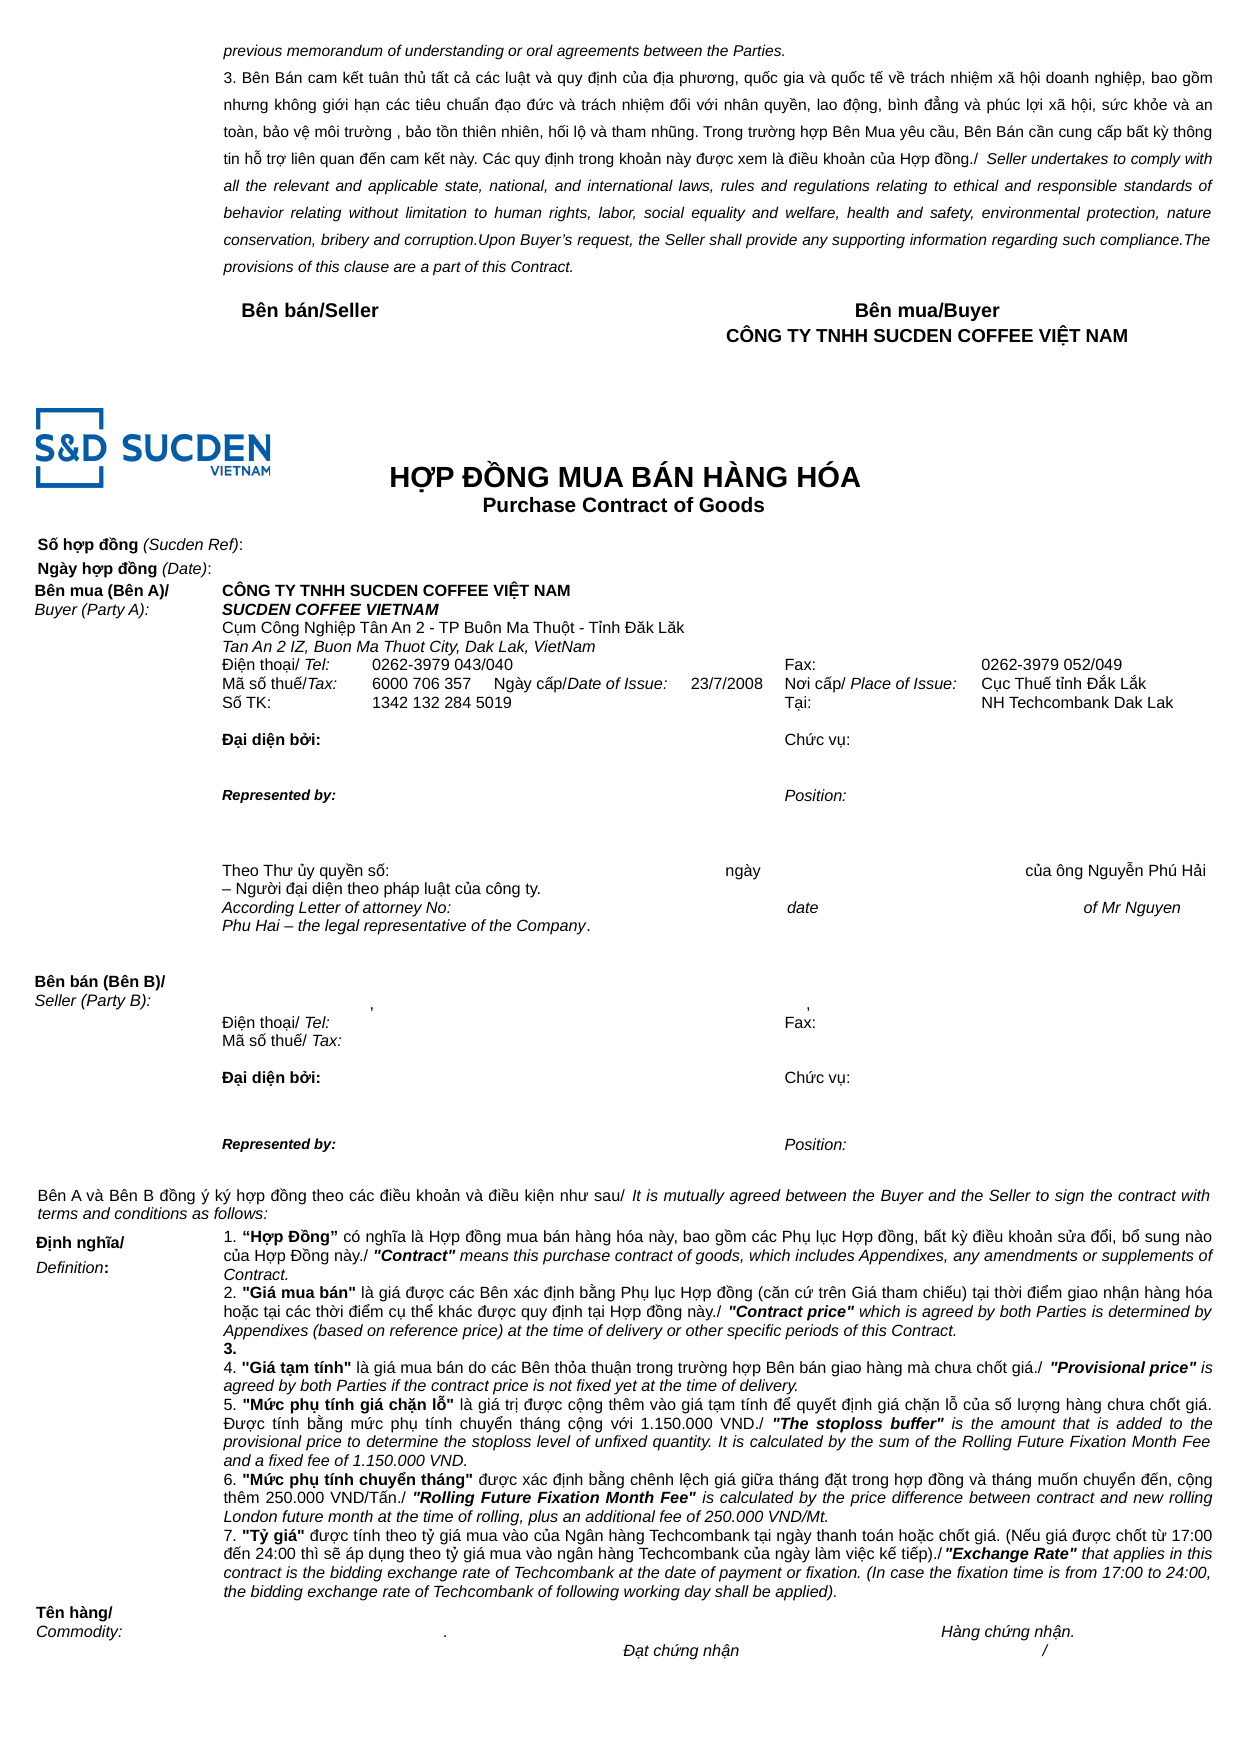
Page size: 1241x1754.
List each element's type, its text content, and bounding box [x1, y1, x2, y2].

table_cell Represented by: [222, 768, 372, 823]
table_cell <_(o.partner_id.child_ids and o.partner_id.child_ids[0].name.title()) or ''> [372, 1050, 784, 1106]
table_cell Fax: [784, 656, 981, 674]
table_cell Position: [784, 1106, 981, 1183]
table_cell [691, 693, 784, 712]
table_cell Định nghĩa/ Definition: [34, 1226, 222, 1602]
table_cell Bên A và Bên B đồng ý ký hợp đồng theo các điều khoản và điều kiện như sau/ It is mutually agreed between the Buyer and the Seller to sign the contract with terms and conditions as follows: [34, 1183, 1216, 1226]
table_cell <if test="not o.print_company"><o.partner_id.name></if><if test="o.print_company"><o.partner_id.company_name_new></if> <o.partner_id.street>, <o.partner_id.district_id and o.partner_id.district_id.name or ''>, <o.partner_id.state_id and o.partner_id.state_id.name or ''> [222, 973, 1216, 1013]
table_cell Bên bán/Seller [34, 298, 585, 323]
table_cell Điện thoại/ Tel: [222, 656, 372, 674]
table_cell <get_date(o.date_order)> [336, 556, 916, 581]
table_cell <o.name or ''> [336, 532, 916, 556]
table_cell CÔNG TY TNHH SUCDEN COFFEE VIỆT NAM [639, 324, 1216, 348]
table_cell Nơi cấp/ Place of Issue: [784, 674, 981, 693]
table_cell Đại diện bởi: [222, 712, 372, 767]
table_cell <o.partner_id.vat> [372, 1031, 691, 1050]
table_cell Purchase Contract of Goods [34, 493, 1216, 517]
table_cell previous memorandum of understanding or oral agreements between the Parties. 3. Bên Bán cam kết tuân thủ tất cả các luật và quy định của địa phương, quốc gia và quốc tế về trách nhiệm xã hội doanh nghiệp, bao gồm nhưng không giới hạn các tiêu chuẩn đạo đức và trách nhiệm đối với nhân quyền, lao động, bình đẳng và phúc lợi xã hội, sức khỏe và an toàn, bảo vệ môi trường , bảo tồn thiên nhiên, hối lộ và tham nhũng. Trong trường hợp Bên Mua yêu cầu, Bên Bán cần cung cấp bất kỳ thông tin hỗ trợ liên quan đến cam kết này. Các quy định trong khoản này được xem là điều khoản của Hợp đồng./ Seller undertakes to comply with all the relevant and applicable state, national, and international laws, rules and regulations relating to ethical and responsible standards of behavior relating without limitation to human rights, labor, social equality and welfare, health and safety, environmental protection, nature conservation, bribery and corruption.Upon Buyer’s request, the Seller shall provide any supporting information regarding such compliance.The provisions of this clause are a part of this Contract. [222, 40, 1216, 277]
table_cell <o.contract_line.product_id.contract_commodity_vn><choose><if test="o.contract_line.product_id.default_code == 'FAQ'"> <o.crop_id.name></if></choose>.<choose><if test="o.certificate_id and o.certificate_id.code =='2-in-1' "> Hàng chứng nhận.</if><if test="o.certificate_id and o.certificate_id.code !='2-in-1' "> Đạt chứng nhận <get_cert(o.certificate_id)></if></choose>/ <o.contract_line.product_id.contract_commodity_en><choose><if test="o.contract_line.product_id.default_code == 'FAQ'"> <o.crop_id.name></if></choose>.<choose><if test="o.certificate_id.id"> <o.certificate_id.name_print>.</if></choose> [222, 1602, 1216, 1680]
table_cell Chức vụ: [784, 1050, 981, 1106]
table_cell <o.is_according and o.according_id.vnposition or 'Tổng giám đốc'> [981, 712, 1216, 767]
text <if test="(o.certificate_id and o.certificate_id.code != 'RA') or not o.certificate_id or (o.certificate_id and o.certificate_id.code == 'RA' and o.sd_price == 0 and o.si_price == 0)"> [45, 367, 1181, 404]
table_cell <o.partner_id.phone> [372, 1013, 691, 1031]
table_cell 1342 132 284 5019 [372, 693, 691, 712]
table_cell Fax: [784, 1013, 981, 1031]
table_cell Số hợp đồng (Sucden Ref): [34, 532, 336, 556]
table_cell CÔNG TY TNHH SUCDEN COFFEE VIỆT NAM SUCDEN COFFEE VIETNAM Cụm Công Nghiệp Tân An 2 - TP Buôn Ma Thuột - Tỉnh Đăk Lăk Tan An 2 IZ, Buon Ma Thuot City, Dak Lak, VietNam [222, 581, 1216, 656]
table_cell Ngày cấp/Date of Issue: [494, 674, 691, 693]
table_cell [34, 824, 222, 973]
table_cell NH Techcombank Dak Lak [981, 693, 1216, 712]
table_cell 0262-3979 052/049 [981, 656, 1216, 674]
table_cell 23/7/2008 [691, 674, 784, 693]
table_cell [691, 1013, 784, 1031]
table_header HỢP ĐỒNG MUA BÁN HÀNG HÓA [34, 460, 1216, 493]
table_cell Ngày hợp đồng (Date): [34, 556, 336, 581]
table_cell Cục Thuế tỉnh Đắk Lắk [981, 674, 1216, 693]
table_cell 6000 706 357 [372, 674, 494, 693]
table_cell Position: [784, 768, 981, 823]
table_cell <_(o.partner_id.child_ids and o.partner_id.child_ids[0].position_en) or o.partner_id.position_en or ''> [981, 1106, 1216, 1183]
table_cell [34, 277, 1216, 298]
table_cell Đại diện bởi: [222, 1050, 372, 1106]
text </if> [45, 348, 1181, 367]
table_cell <o.is_according and o.according_id.eposition or 'CEO'> [981, 768, 1216, 823]
table_cell [585, 324, 638, 348]
table_cell Chức vụ: [784, 712, 981, 767]
table_cell Mã số thuế/ Tax: [222, 1031, 372, 1050]
table_cell <o.partner_id.name> [34, 324, 585, 348]
picture [35, 408, 271, 488]
table_cell [981, 1031, 1216, 1050]
table_cell [34, 40, 222, 277]
table_cell [916, 556, 1216, 581]
table_cell 0262-3979 043/040 [372, 656, 691, 674]
table_cell Mã số thuế/Tax: [222, 674, 372, 693]
table_cell Tên hàng/ Commodity: [34, 1602, 222, 1680]
table_cell [784, 1031, 981, 1050]
table_cell Bên bán (Bên B)/ Seller (Party B): [34, 973, 222, 1183]
table_cell Điện thoại/ Tel: [222, 1013, 372, 1031]
table_cell Bên mua/Buyer [639, 298, 1216, 323]
table_cell [691, 1031, 784, 1050]
table_cell 1. “Hợp Đồng” có nghĩa là Hợp đồng mua bán hàng hóa này, bao gồm các Phụ lục Hợp đồng, bất kỳ điều khoản sửa đổi, bổ sung nào của Hợp Đồng này./ "Contract" means this purchase contract of goods, which includes Appendixes, any amendments or supplements of Contract. 2. "Giá mua bán" là giá được các Bên xác định bằng Phụ lục Hợp đồng (căn cứ trên Giá tham chiếu) tại thời điểm giao nhận hàng hóa hoặc tại các thời điểm cụ thể khác được quy định tại Hợp đồng này./ "Contract price" which is agreed by both Parties is determined by Appendixes (based on reference price) at the time of delivery or other specific periods of this Contract. 3. <o.contract_line[0].name> 4. ''Giá tạm tính" là giá mua bán do các Bên thỏa thuận trong trường hợp Bên bán giao hàng mà chưa chốt giá./ "Provisional price" is agreed by both Parties if the contract price is not fixed yet at the time of delivery. 5. "Mức phụ tính giá chặn lỗ" là giá trị được cộng thêm vào giá tạm tính để quyết định giá chặn lỗ của số lượng hàng chưa chốt giá. Được tính bằng mức phụ tính chuyển tháng cộng với 1.150.000 VND./ "The stoploss buffer" is the amount that is added to the provisional price to determine the stoploss level of unfixed quantity. It is calculated by the sum of the Rolling Future Fixation Month Fee and a fixed fee of 1.150.000 VND. 6. "Mức phụ tính chuyển tháng" được xác định bằng chênh lệch giá giữa tháng đặt trong hợp đồng và tháng muốn chuyển đến, cộng thêm 250.000 VND/Tấn./ "Rolling Future Fixation Month Fee" is calculated by the price difference between contract and new rolling London future month at the time of rolling, plus an additional fee of 250.000 VND/Mt. 7. "Tỷ giá" được tính theo tỷ giá mua vào của Ngân hàng Techcombank tại ngày thanh toán hoặc chốt giá. (Nếu giá được chốt từ 17:00 đến 24:00 thì sẽ áp dụng theo tỷ giá mua vào ngân hàng Techcombank của ngày làm việc kế tiếp)./"Exchange Rate" that applies in this contract is the bidding exchange rate of Techcombank at the date of payment or fixation. (In case the fixation time is from 17:00 to 24:00, the bidding exchange rate of Techcombank of following working day shall be applied). [222, 1226, 1216, 1602]
table_cell <o.is_according and o.according_id.name_vn or 'NGUYỄN PHÚ HẢI'> [372, 712, 784, 767]
table_cell [691, 656, 784, 674]
table_cell <_(o.partner_id.child_ids and o.partner_id.child_ids[0].name.title()) or ''> [372, 1106, 784, 1183]
table_cell [585, 298, 638, 323]
table_cell <choose> <when test="o.is_according != False"> Theo Thư ủy quyền số: <o.according_id and o.according_id.number or ''> ngày <get_date(o.according_id.appr_date)> của ông Nguyễn Phú Hải – Người đại diện theo pháp luật của công ty. According Letter of attorney No: <o.according_id and o.according_id.number or ''> date <get_date(o.according_id.appr_date)> of Mr Nguyen Phu Hai – the legal representative of the Company. </when> </choose> [222, 824, 1216, 973]
table_cell Represented by: [222, 1106, 372, 1183]
table_cell <_(o.partner_id.child_ids and o.partner_id.child_ids[0].function.capitalize()) or ''> [981, 1050, 1216, 1106]
table_cell [34, 517, 1216, 532]
table_cell <o.is_according and o.according_id.name or 'NGUYỄN PHÚ HẢI'> [372, 768, 784, 823]
table_cell <o.partner_id.fax> [981, 1013, 1216, 1031]
table_cell Tại: [784, 693, 981, 712]
table_cell Bên mua (Bên A)/ Buyer (Party A): [34, 581, 222, 823]
table_cell [916, 532, 1216, 556]
table_cell Số TK: [222, 693, 372, 712]
